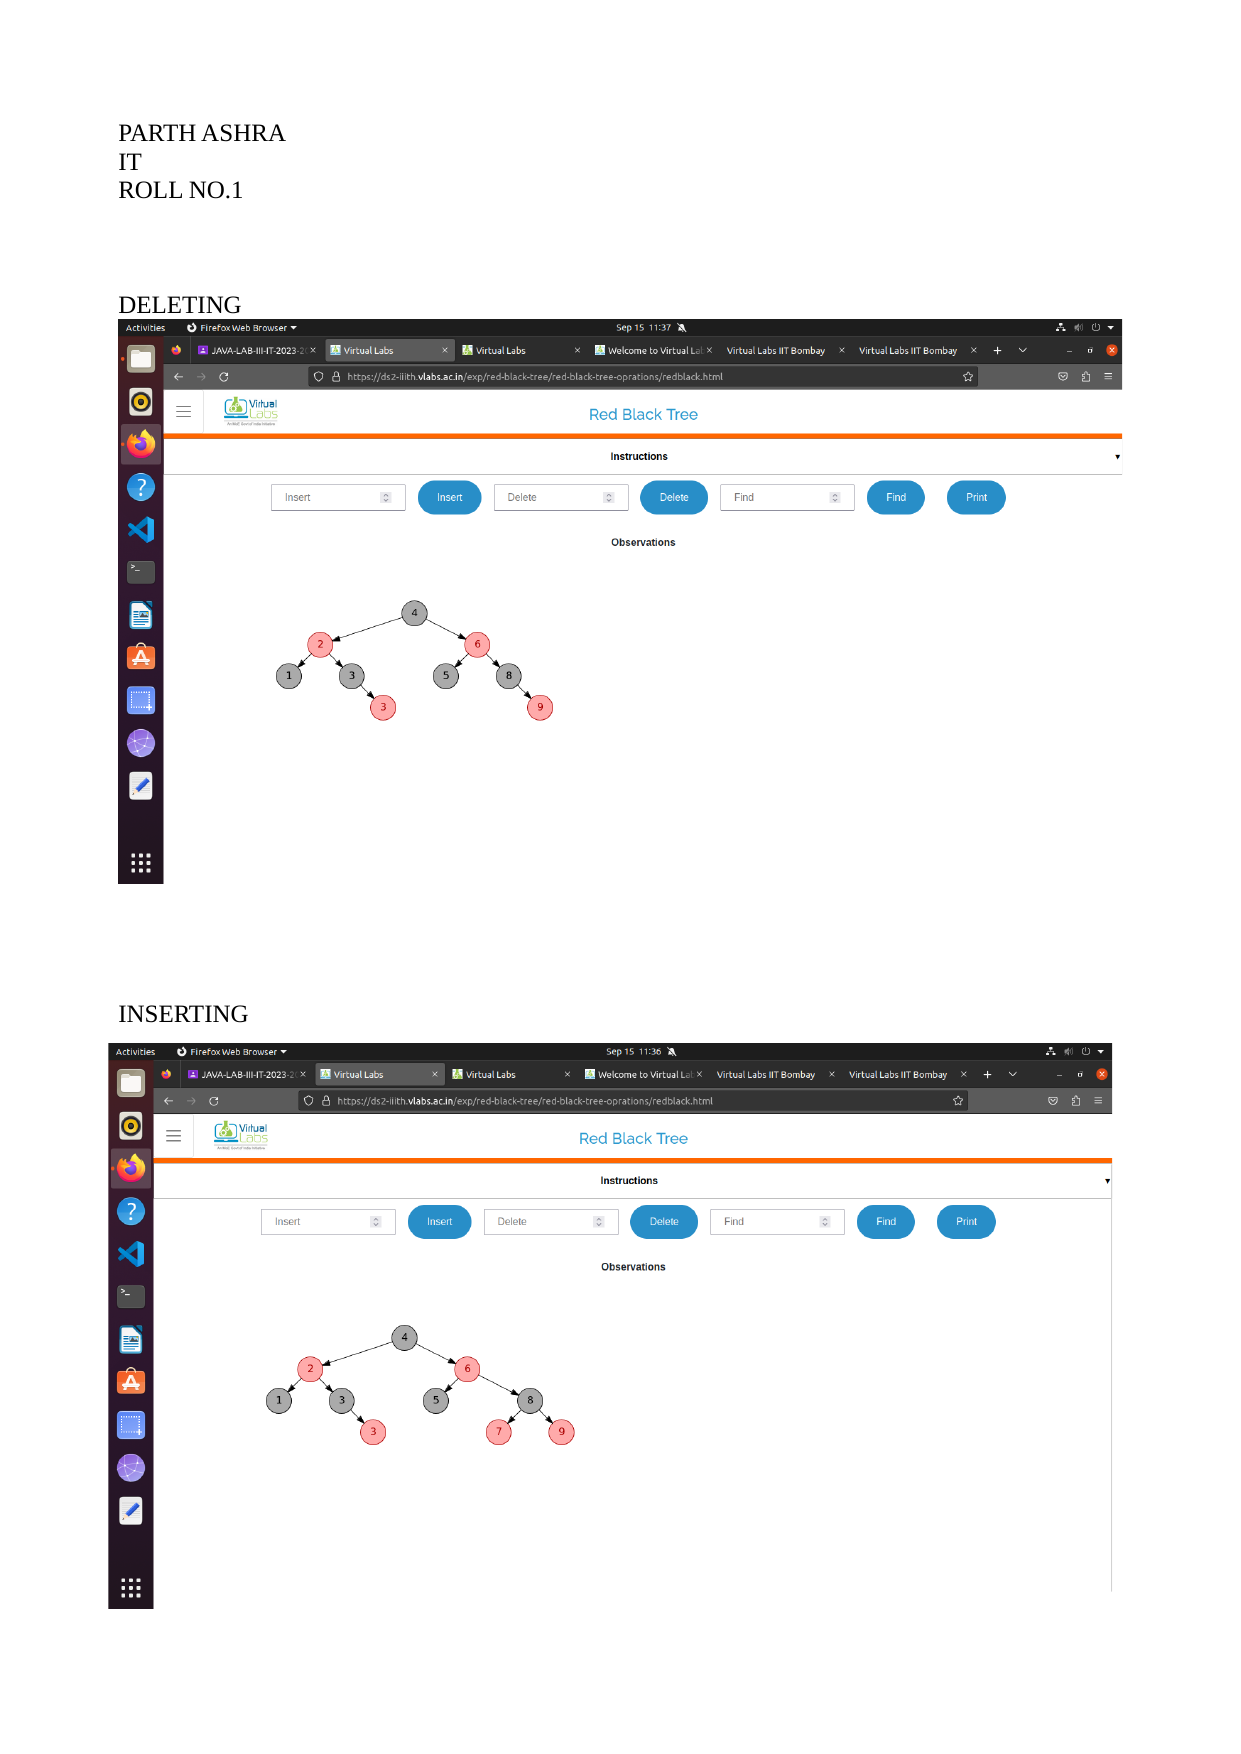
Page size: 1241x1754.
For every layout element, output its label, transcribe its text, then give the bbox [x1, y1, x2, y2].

text ROLL NO.1 [118, 176, 1122, 204]
text INSERTING [118, 999, 1122, 1028]
text PARTH ASHRA [118, 118, 1122, 147]
picture [118, 319, 1123, 884]
picture [108, 1043, 1113, 1609]
text IT [118, 147, 1122, 176]
text DELETING [118, 291, 1122, 319]
